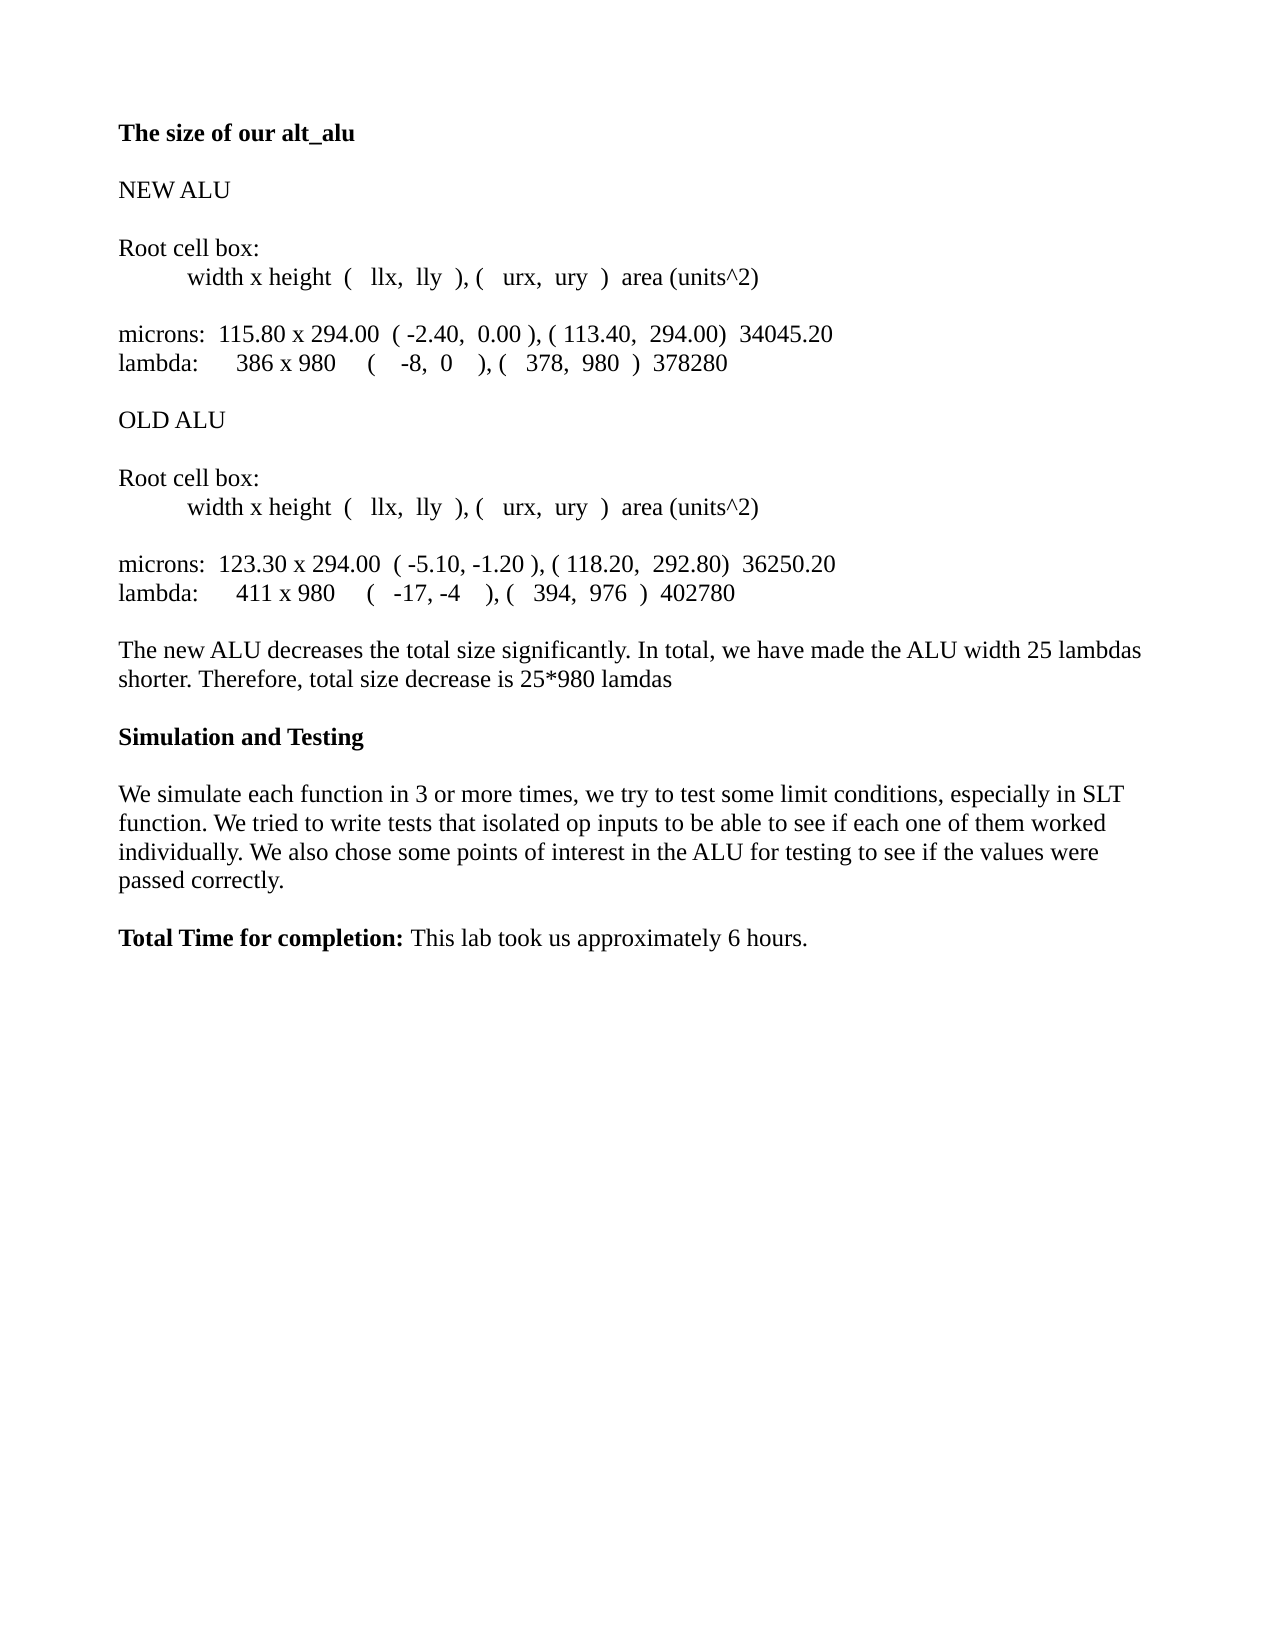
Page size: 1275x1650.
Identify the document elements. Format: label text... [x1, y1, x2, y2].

text The new ALU decreases the total size significantly. In total, we have made the ALU width 25 lambdas shorter. Therefore, total size decrease is 25*980 lamdas [118, 636, 1157, 693]
text The size of our alt_alu [118, 118, 1157, 147]
text OLD ALU [118, 406, 1157, 434]
text microns: 123.30 x 294.00 ( -5.10, -1.20 ), ( 118.20, 292.80) 36250.20 [118, 549, 1157, 578]
text Simulation and Testing [118, 722, 1157, 751]
text lambda: 386 x 980 ( -8, 0 ), ( 378, 980 ) 378280 [118, 348, 1157, 377]
text lambda: 411 x 980 ( -17, -4 ), ( 394, 976 ) 402780 [118, 578, 1157, 607]
text Root cell box: [118, 233, 1157, 262]
text We simulate each function in 3 or more times, we try to test some limit conditions, especially in SLT function. We tried to write tests that isolated op inputs to be able to see if each one of them worked individually. We also chose some points of interest in the ALU for testing to see if the values were passed correctly. [118, 779, 1157, 894]
text microns: 115.80 x 294.00 ( -2.40, 0.00 ), ( 113.40, 294.00) 34045.20 [118, 319, 1157, 348]
text width x height ( llx, lly ), ( urx, ury ) area (units^2) [118, 492, 1157, 521]
text Total Time for completion: This lab took us approximately 6 hours. [118, 923, 1157, 952]
text width x height ( llx, lly ), ( urx, ury ) area (units^2) [118, 262, 1157, 291]
text NEW ALU [118, 176, 1157, 204]
text Root cell box: [118, 463, 1157, 492]
